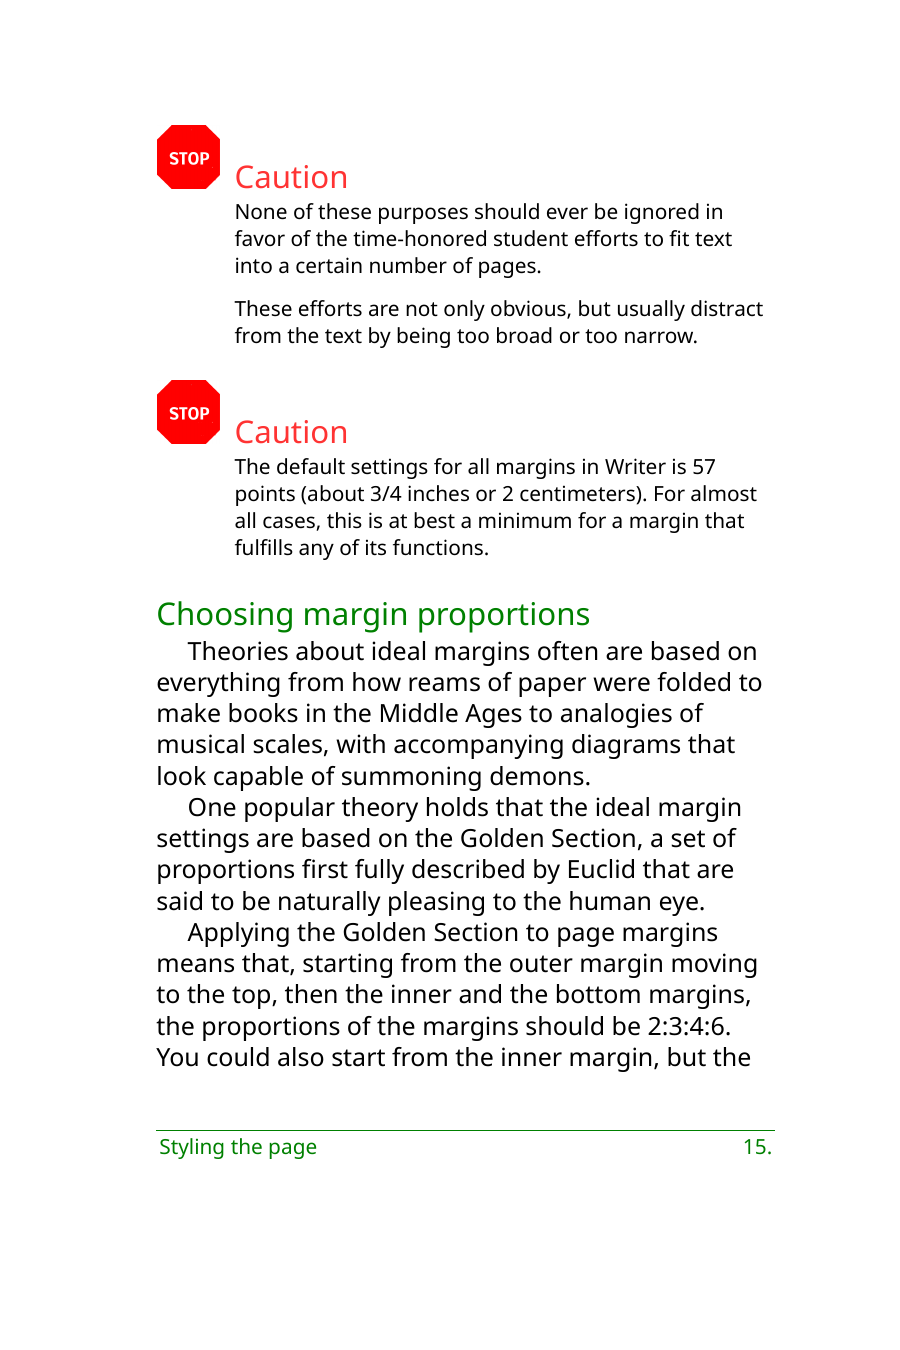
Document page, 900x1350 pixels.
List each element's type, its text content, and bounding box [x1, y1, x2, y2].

text Applying the Golden Section to page margins means that, starting from the outer margin moving to the top, then the inner and the bottom margins, the proportions of the margins should be 2:3:4:6. You could also start from the inner margin, but the [156, 916, 775, 1072]
text The default settings for all margins in Writer is 57 points (about 3/4 inches or 2 centimeters). For almost all cases, this is at best a minimum for a margin that fulfills any of its functions. [234, 453, 775, 561]
subtitle Choosing margin proportions [156, 592, 775, 635]
text None of these purposes should ever be ignored in favor of the time-honored student efforts to fit text into a certain number of pages. [234, 198, 775, 279]
picture [157, 380, 220, 444]
list Caution [156, 125, 775, 198]
text These efforts are not only obvious, but usually distract from the text by being too broad or too narrow. [234, 294, 775, 349]
text Theories about ideal margins often are based on everything from how reams of paper were folded to make books in the Middle Ages to analogies of musical scales, with accompanying diagrams that look capable of summoning demons. [156, 635, 775, 791]
list Caution [156, 380, 775, 453]
text One popular theory holds that the ideal margin settings are based on the Golden Section, a set of proportions first fully described by Euclid that are said to be naturally pleasing to the human eye. [156, 791, 775, 916]
picture [157, 125, 220, 189]
